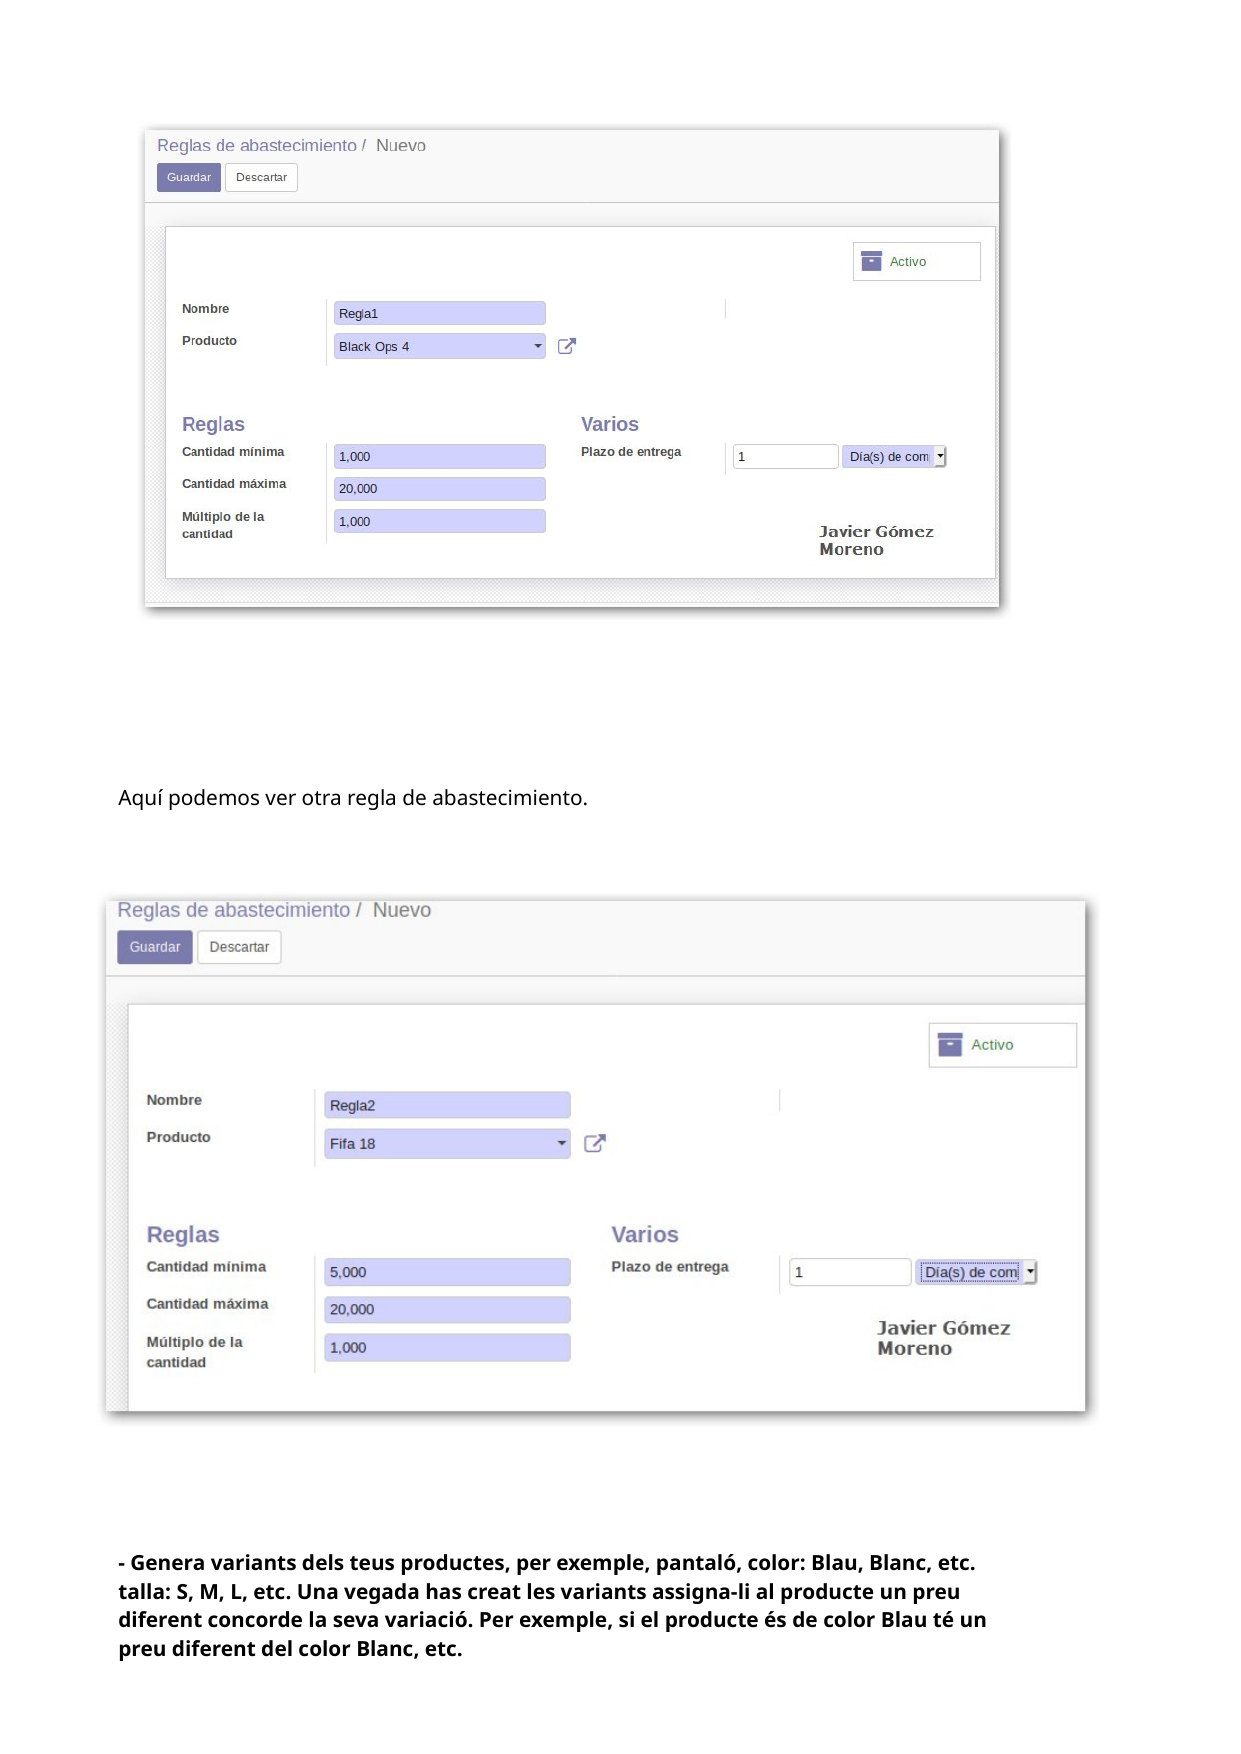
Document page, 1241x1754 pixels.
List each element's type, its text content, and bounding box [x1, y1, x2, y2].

text - Genera variants dels teus productes, per exemple, pantaló, color: Blau, Blanc, etc. [118, 1548, 1122, 1577]
text diferent concorde la seva variació. Per exemple, si el producte és de color Blau té un [118, 1605, 1122, 1634]
picture [96, 891, 1101, 1427]
text talla: S, M, L, etc. Una vegada has creat les variants assigna-li al producte un preu [118, 1577, 1122, 1605]
text Aquí podemos ver otra regla de abastecimiento. [118, 783, 1122, 812]
text preu diferent del color Blanc, etc. [118, 1634, 1122, 1662]
picture [136, 121, 1012, 620]
